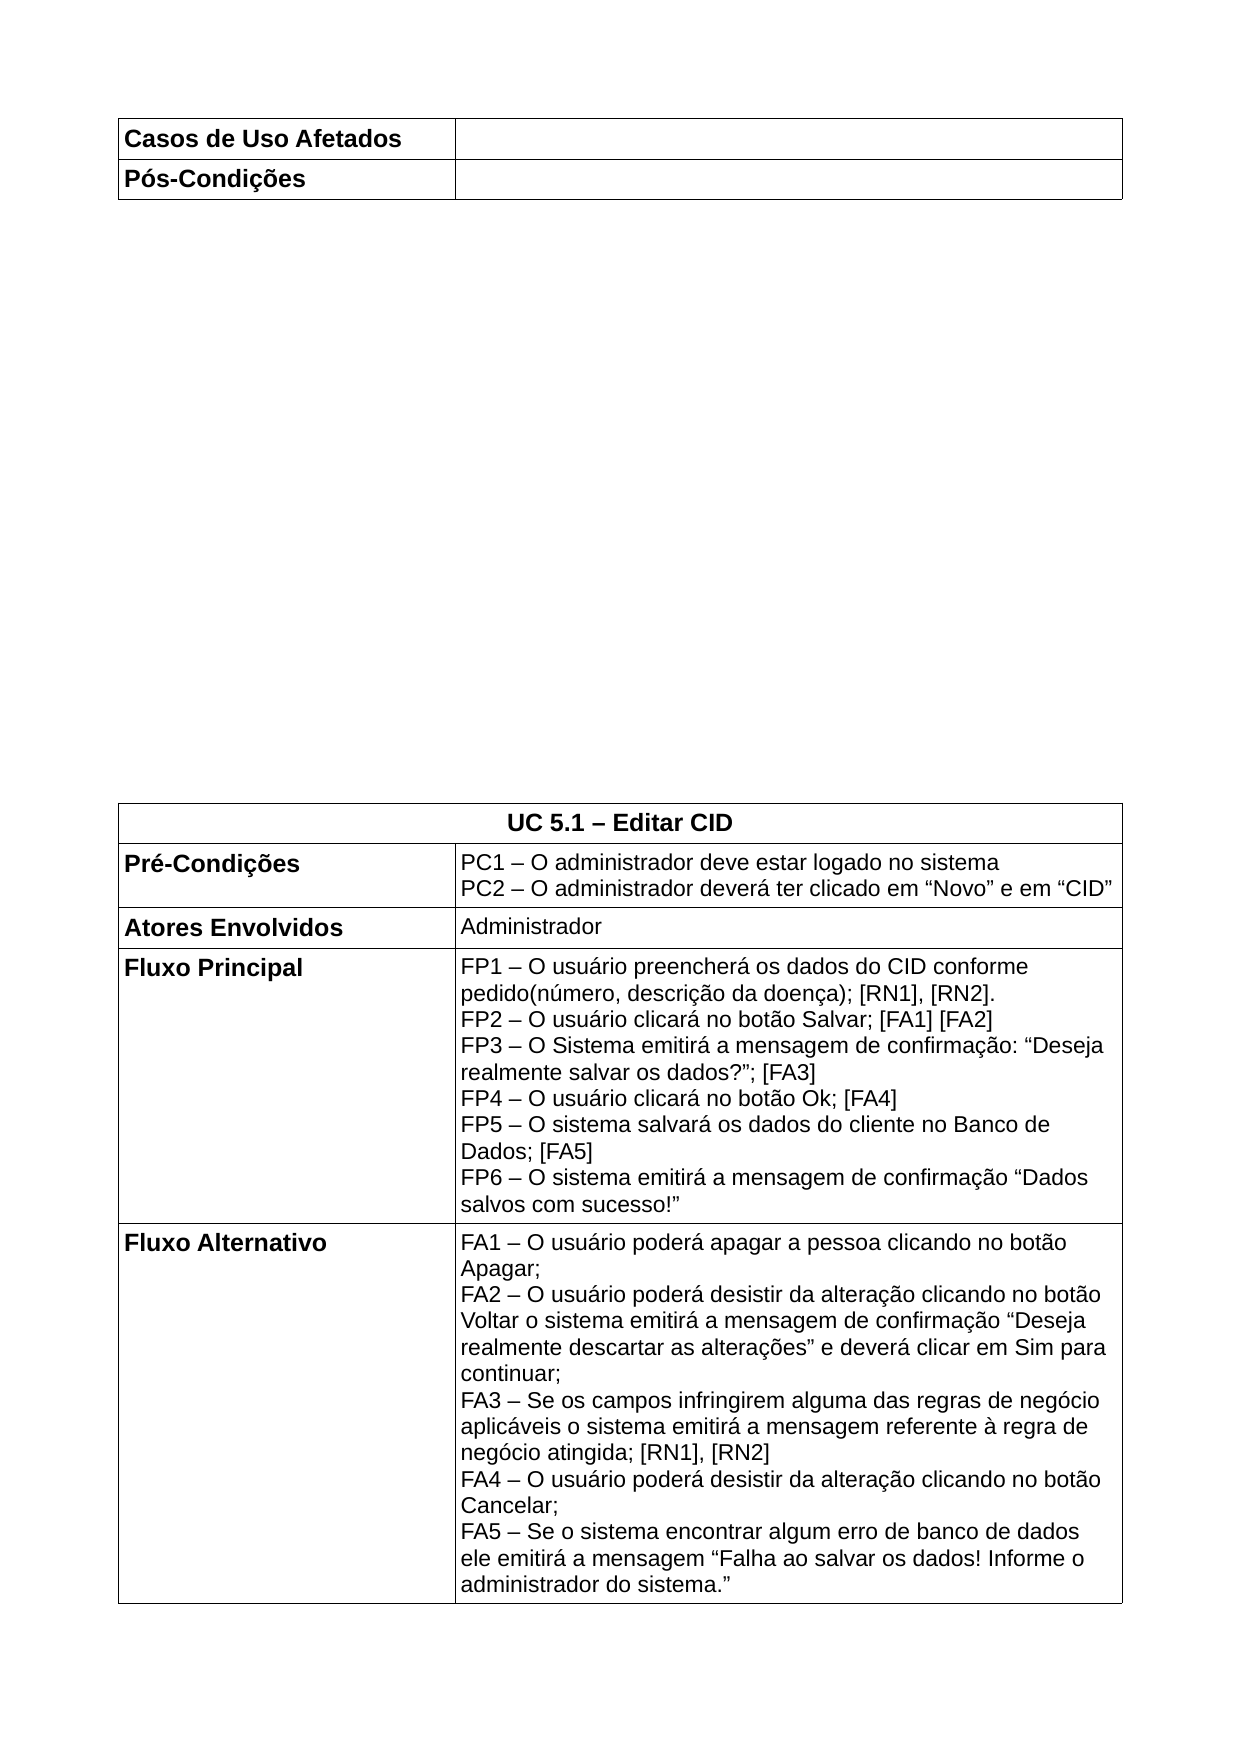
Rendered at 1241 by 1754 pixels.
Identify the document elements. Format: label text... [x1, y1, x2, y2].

table_cell PC1 – O administrador deve estar logado no sistema PC2 – O administrador deverá ter clicado em “Novo” e em “CID” [456, 844, 1122, 907]
table_cell FA1 – O usuário poderá apagar a pessoa clicando no botão Apagar; FA2 – O usuário poderá desistir da alteração clicando no botão Voltar o sistema emitirá a mensagem de confirmação “Deseja realmente descartar as alterações” e deverá clicar em Sim para continuar; FA3 – Se os campos infringirem alguma das regras de negócio aplicáveis o sistema emitirá a mensagem referente à regra de negócio atingida; [RN1], [RN2] FA4 – O usuário poderá desistir da alteração clicando no botão Cancelar; FA5 – Se o sistema encontrar algum erro de banco de dados ele emitirá a mensagem “Falha ao salvar os dados! Informe o administrador do sistema.” [456, 1224, 1122, 1603]
table_cell [456, 119, 1122, 158]
table_cell Atores Envolvidos [119, 908, 455, 947]
table_cell Administrador [456, 908, 1122, 947]
table_cell Casos de Uso Afetados [119, 119, 455, 158]
table_cell Fluxo Principal [119, 949, 455, 1223]
table_cell Fluxo Alternativo [119, 1224, 455, 1603]
table_cell Pré-Condições [119, 844, 455, 907]
table_cell Pós-Condições [119, 160, 455, 199]
table_cell [456, 160, 1122, 199]
table_header UC 5.1 – Editar CID [119, 804, 1122, 843]
table_cell FP1 – O usuário preencherá os dados do CID conforme pedido(número, descrição da doença); [RN1], [RN2]. FP2 – O usuário clicará no botão Salvar; [FA1] [FA2] FP3 – O Sistema emitirá a mensagem de confirmação: “Deseja realmente salvar os dados?”; [FA3] FP4 – O usuário clicará no botão Ok; [FA4] FP5 – O sistema salvará os dados do cliente no Banco de Dados; [FA5] FP6 – O sistema emitirá a mensagem de confirmação “Dados salvos com sucesso!” [456, 949, 1122, 1223]
